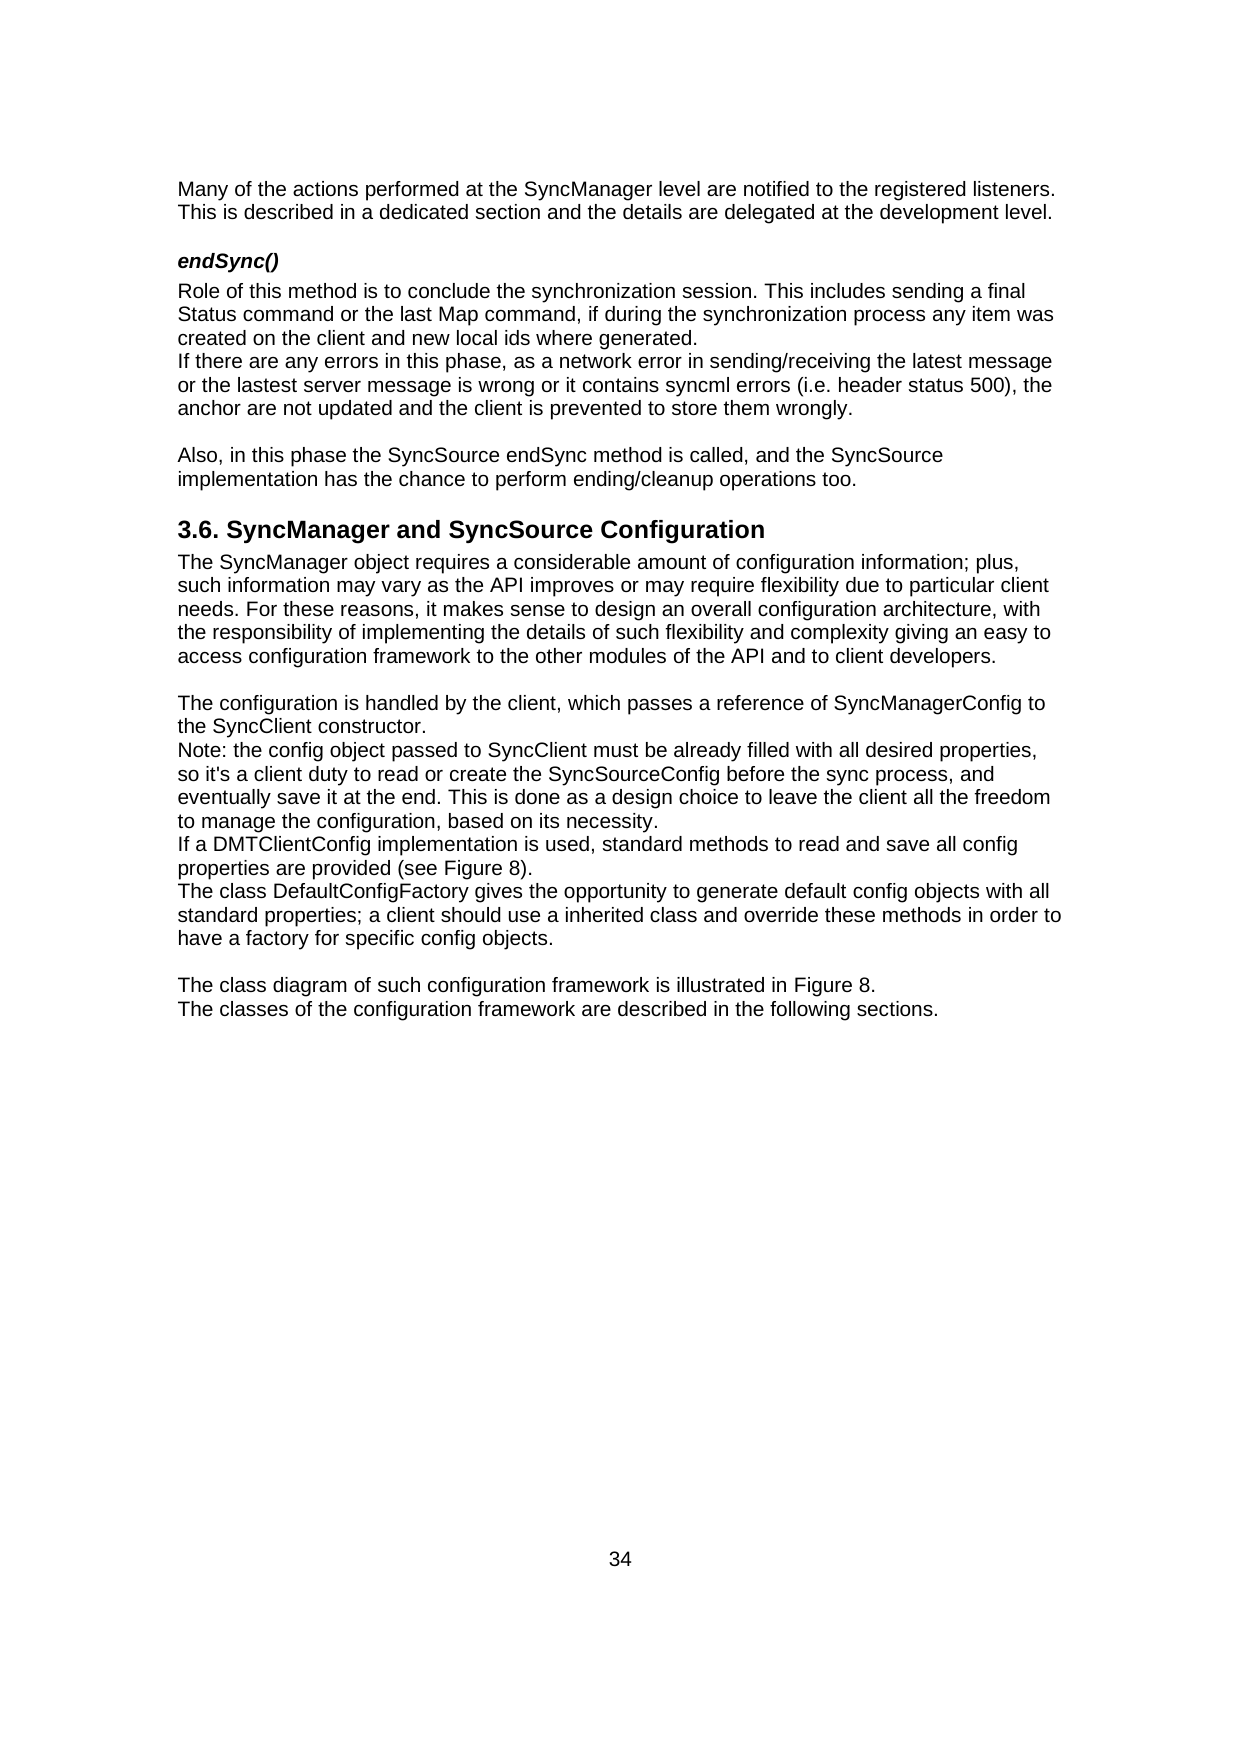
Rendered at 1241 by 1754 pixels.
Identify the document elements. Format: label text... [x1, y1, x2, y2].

text If a DMTClientConfig implementation is used, standard methods to read and save all config properties are provided (see Figure 8). [177, 833, 1063, 880]
text The class DefaultConfigFactory gives the opportunity to generate default config objects with all standard properties; a client should use a inherited class and override these methods in order to have a factory for specific config objects. [177, 880, 1063, 950]
text The configuration is handled by the client, which passes a reference of SyncManagerConfig to the SyncClient constructor. [177, 691, 1063, 738]
text Also, in this phase the SyncSource endSync method is called, and the SyncSource implementation has the chance to perform ending/cleanup operations too. [177, 444, 1063, 491]
text If there are any errors in this phase, as a network error in sending/receiving the latest message or the lastest server message is wrong or it contains syncml errors (i.e. header status 500), the anchor are not updated and the client is prevented to store them wrongly. [177, 350, 1063, 420]
text The SyncManager object requires a considerable amount of configuration information; plus, such information may vary as the API improves or may require flexibility due to particular client needs. For these reasons, it makes sense to design an overall configuration architecture, with the responsibility of implementing the details of such flexibility and complexity giving an easy to access configuration framework to the other modules of the API and to client developers. [177, 550, 1063, 668]
text The classes of the configuration framework are described in the following sections. [177, 997, 1063, 1021]
subtitle SyncManager and SyncSource Configuration [177, 516, 1063, 544]
text Note: the config object passed to SyncClient must be already filled with all desired properties, so it's a client duty to read or create the SyncSourceConfig before the sync process, and eventually save it at the end. This is done as a design choice to leave the client all the freedom to manage the configuration, based on its necessity. [177, 738, 1063, 833]
text The class diagram of such configuration framework is illustrated in Figure 8. [177, 974, 1063, 997]
text Role of this method is to conclude the synchronization session. This includes sending a final Status command or the last Map command, if during the synchronization process any item was created on the client and new local ids where generated. [177, 279, 1063, 350]
text Many of the actions performed at the SyncManager level are notified to the registered listeners. This is described in a dedicated section and the details are delegated at the development level. [177, 177, 1063, 224]
subtitle endSync() [177, 249, 1063, 273]
